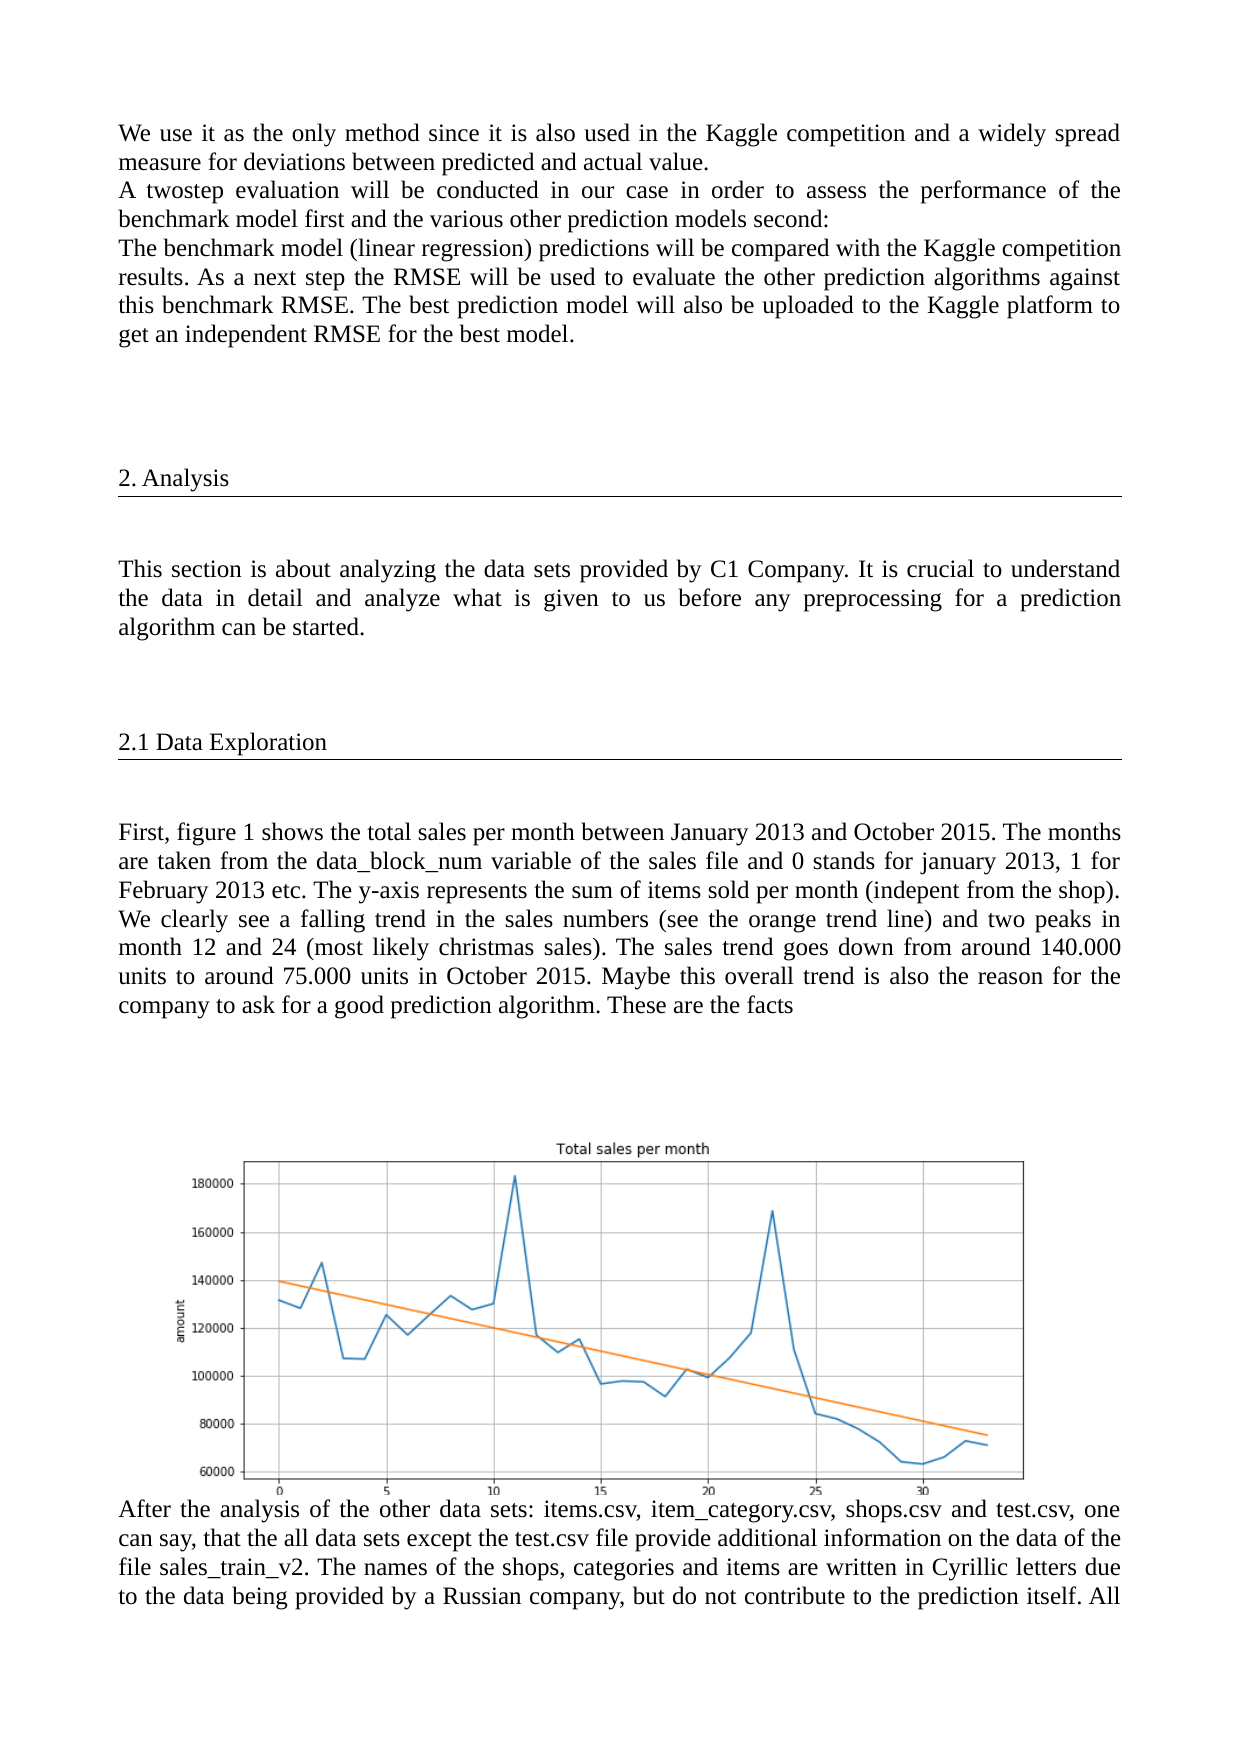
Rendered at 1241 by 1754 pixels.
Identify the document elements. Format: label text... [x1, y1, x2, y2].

text We use it as the only method since it is also used in the Kaggle competition and a widely spread measure for deviations between predicted and actual value. [118, 118, 1122, 176]
text 2. Analysis [118, 463, 1122, 496]
text Figure 1: total sales per month [118, 1089, 1122, 1112]
text After the analysis of the other data sets: items.csv, item_category.csv, shops.csv and test.csv, one can say, that the all data sets except the test.csv file provide additional information on the data of the file sales_train_v2. The names of the shops, categories and items are written in Cyrillic letters due to the data being provided by a Russian company, but do not contribute to the prediction itself. All [118, 1495, 1122, 1609]
text First, figure 1 shows the total sales per month between January 2013 and October 2015. The months are taken from the data_block_num variable of the sales file and 0 stands for january 2013, 1 for February 2013 etc. The y-axis represents the sum of items sold per month (indepent from the shop). We clearly see a falling trend in the sales numbers (see the orange trend line) and two peaks in month 12 and 24 (most likely christmas sales). The sales trend goes down from around 140.000 units to around 75.000 units in October 2015. Maybe this overall trend is also the reason for the company to ask for a good prediction algorithm. These are the facts [118, 817, 1122, 1019]
text The benchmark model (linear regression) predictions will be compared with the Kaggle competition results. As a next step the RMSE will be used to evaluate the other prediction algorithms against this benchmark RMSE. The best prediction model will also be uploaded to the Kaggle platform to get an independent RMSE for the best model. [118, 233, 1122, 348]
picture [118, 1112, 1123, 1495]
text 2.1 Data Exploration [118, 727, 1122, 759]
text A twostep evaluation will be conducted in our case in order to assess the performance of the benchmark model first and the various other prediction models second: [118, 176, 1122, 233]
text This section is about analyzing the data sets provided by C1 Company. It is crucial to understand the data in detail and analyze what is given to us before any preprocessing for a prediction algorithm can be started. [118, 554, 1122, 640]
